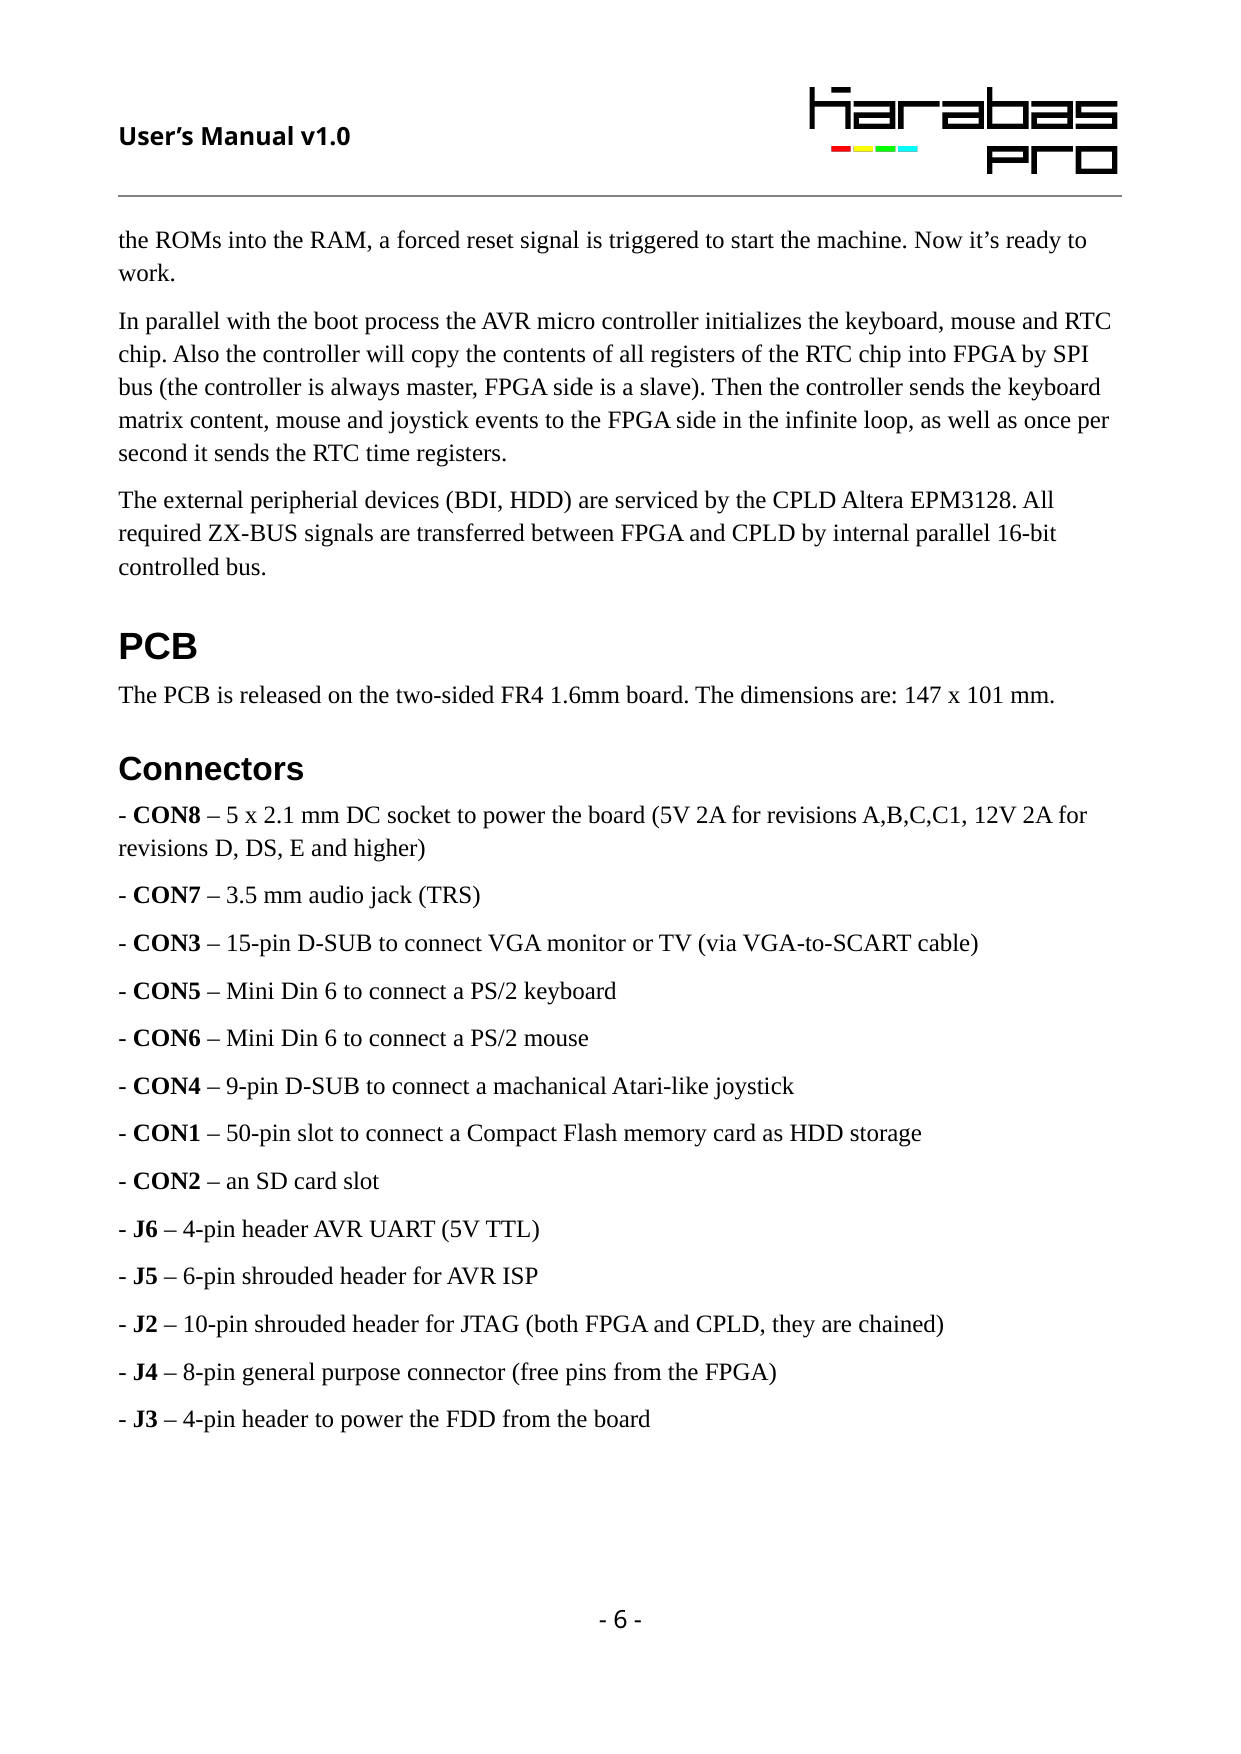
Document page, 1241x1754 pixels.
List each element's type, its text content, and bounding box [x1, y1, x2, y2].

text - CON2 – an SD card slot [118, 1166, 1122, 1195]
text - J3 – 4-pin header to power the FDD from the board [118, 1404, 1122, 1433]
text In parallel with the boot process the AVR micro controller initializes the keyboard, mouse and RTC chip. Also the controller will copy the contents of all registers of the RTC chip into FPGA by SPI bus (the controller is always master, FPGA side is a slave). Then the controller sends the keyboard matrix content, mouse and joystick events to the FPGA side in the infinite loop, as well as once per second it sends the RTC time registers. [118, 306, 1122, 467]
text - CON4 – 9-pin D-SUB to connect a machanical Atari-like joystick [118, 1071, 1122, 1100]
text - CON1 – 50-pin slot to connect a Compact Flash memory card as HDD storage [118, 1118, 1122, 1147]
text - CON8 – 5 x 2.1 mm DC socket to power the board (5V 2A for revisions A,B,C,C1, 12V 2A for revisions D, DS, E and higher) [118, 800, 1122, 862]
text - J6 – 4-pin header AVR UART (5V TTL) [118, 1214, 1122, 1242]
text The PCB is released on the two-sided FR4 1.6mm board. The dimensions are: 147 x 101 mm. [118, 680, 1122, 709]
text - CON5 – Mini Din 6 to connect a PS/2 keyboard [118, 976, 1122, 1004]
text - CON3 – 15-pin D-SUB to connect VGA monitor or TV (via VGA-to-SCART cable) [118, 928, 1122, 957]
subtitle Connectors [118, 749, 1122, 787]
text - J4 – 8-pin general purpose connector (free pins from the FPGA) [118, 1357, 1122, 1385]
text The external peripherial devices (BDI, HDD) are serviced by the CPLD Altera EPM3128. All required ZX-BUS signals are transferred between FPGA and CPLD by internal parallel 16-bit controlled bus. [118, 486, 1122, 580]
picture [809, 84, 1120, 174]
text - CON6 – Mini Din 6 to connect a PS/2 mouse [118, 1023, 1122, 1052]
text - J2 – 10-pin shrouded header for JTAG (both FPGA and CPLD, they are chained) [118, 1309, 1122, 1338]
subtitle PCB [118, 624, 1122, 668]
text - J5 – 6-pin shrouded header for AVR ISP [118, 1261, 1122, 1290]
text the ROMs into the RAM, a forced reset signal is triggered to start the machine. Now it’s ready to work. [118, 225, 1122, 287]
text - CON7 – 3.5 mm audio jack (TRS) [118, 881, 1122, 909]
